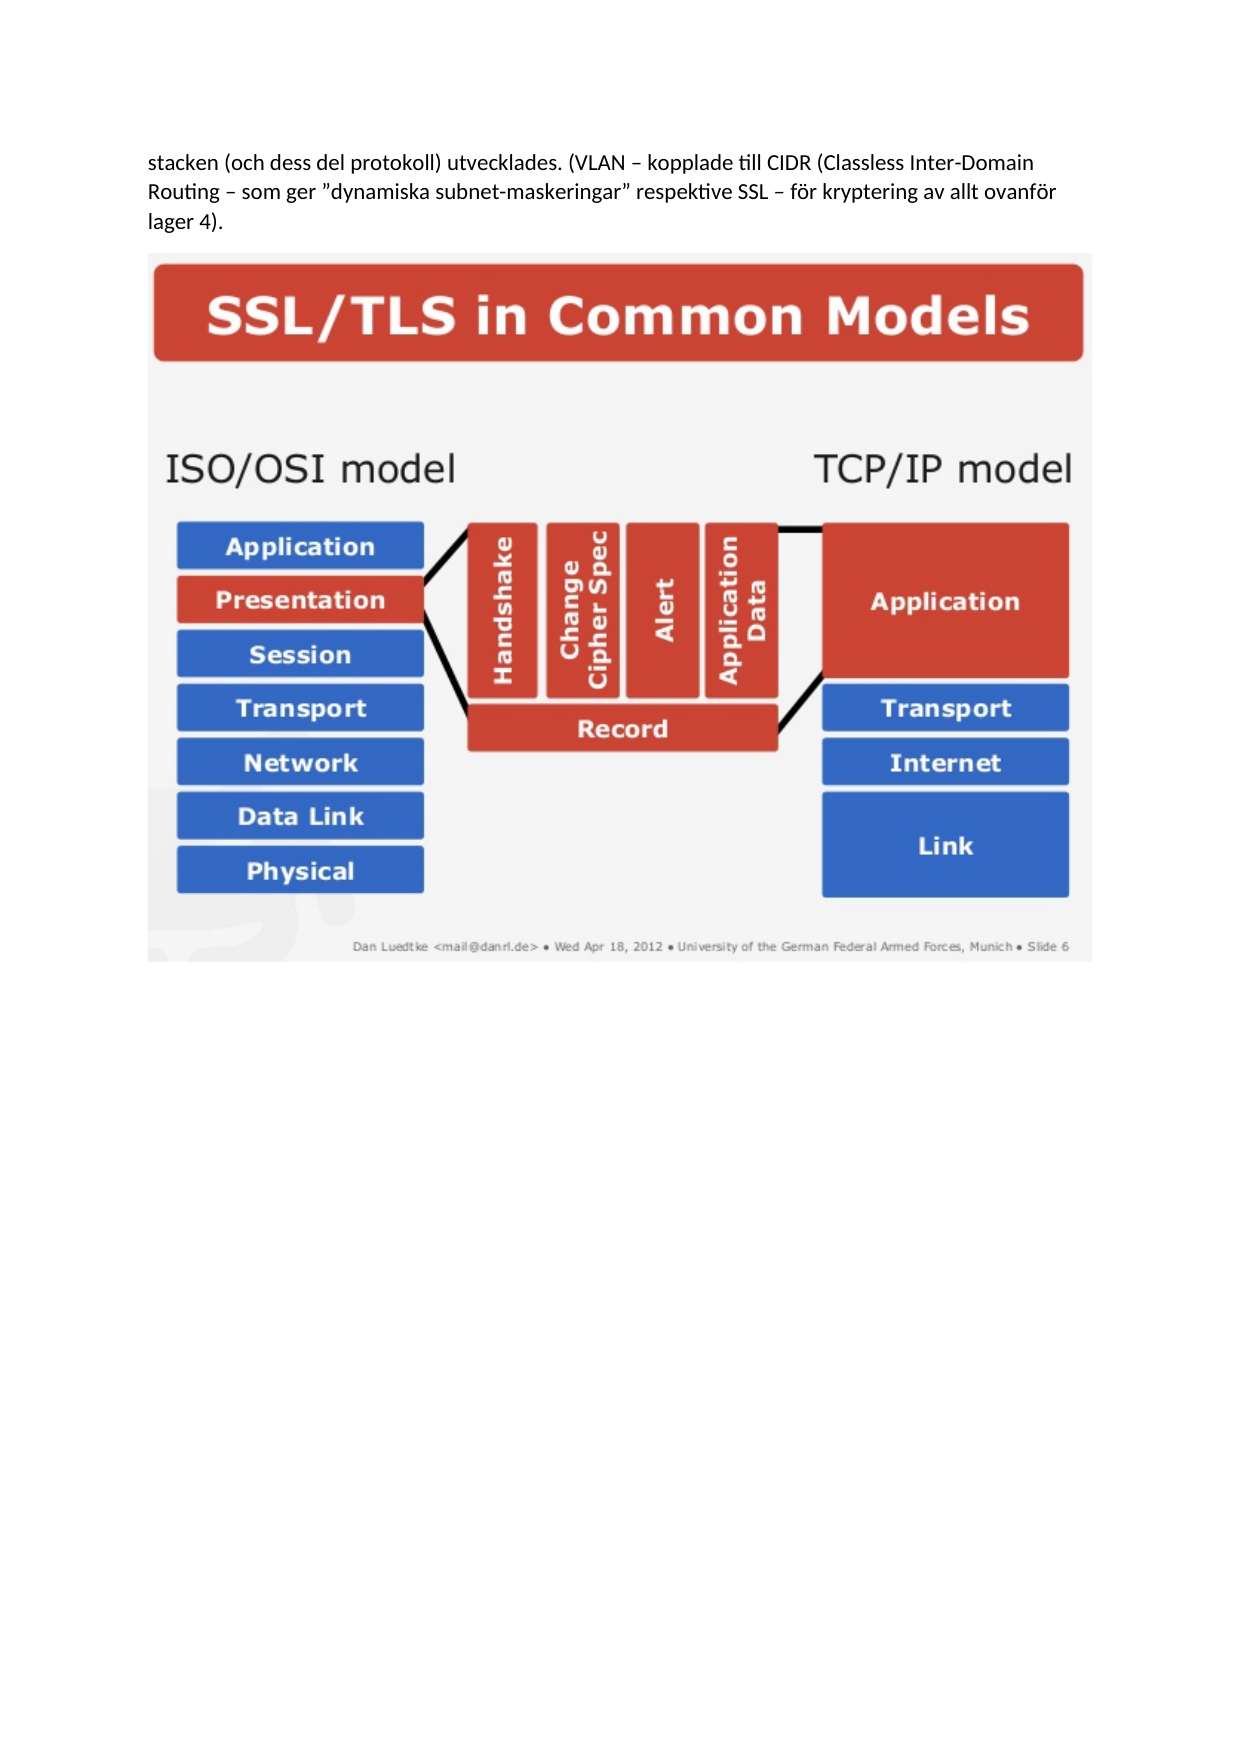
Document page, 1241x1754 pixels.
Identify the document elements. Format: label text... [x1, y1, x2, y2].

text stacken (och dess del protokoll) utvecklades. (VLAN – kopplade till CIDR (Classless Inter-Domain Routing – som ger ”dynamiska subnet-maskeringar” respektive SSL – för kryptering av allt ovanför lager 4). [148, 148, 1093, 235]
